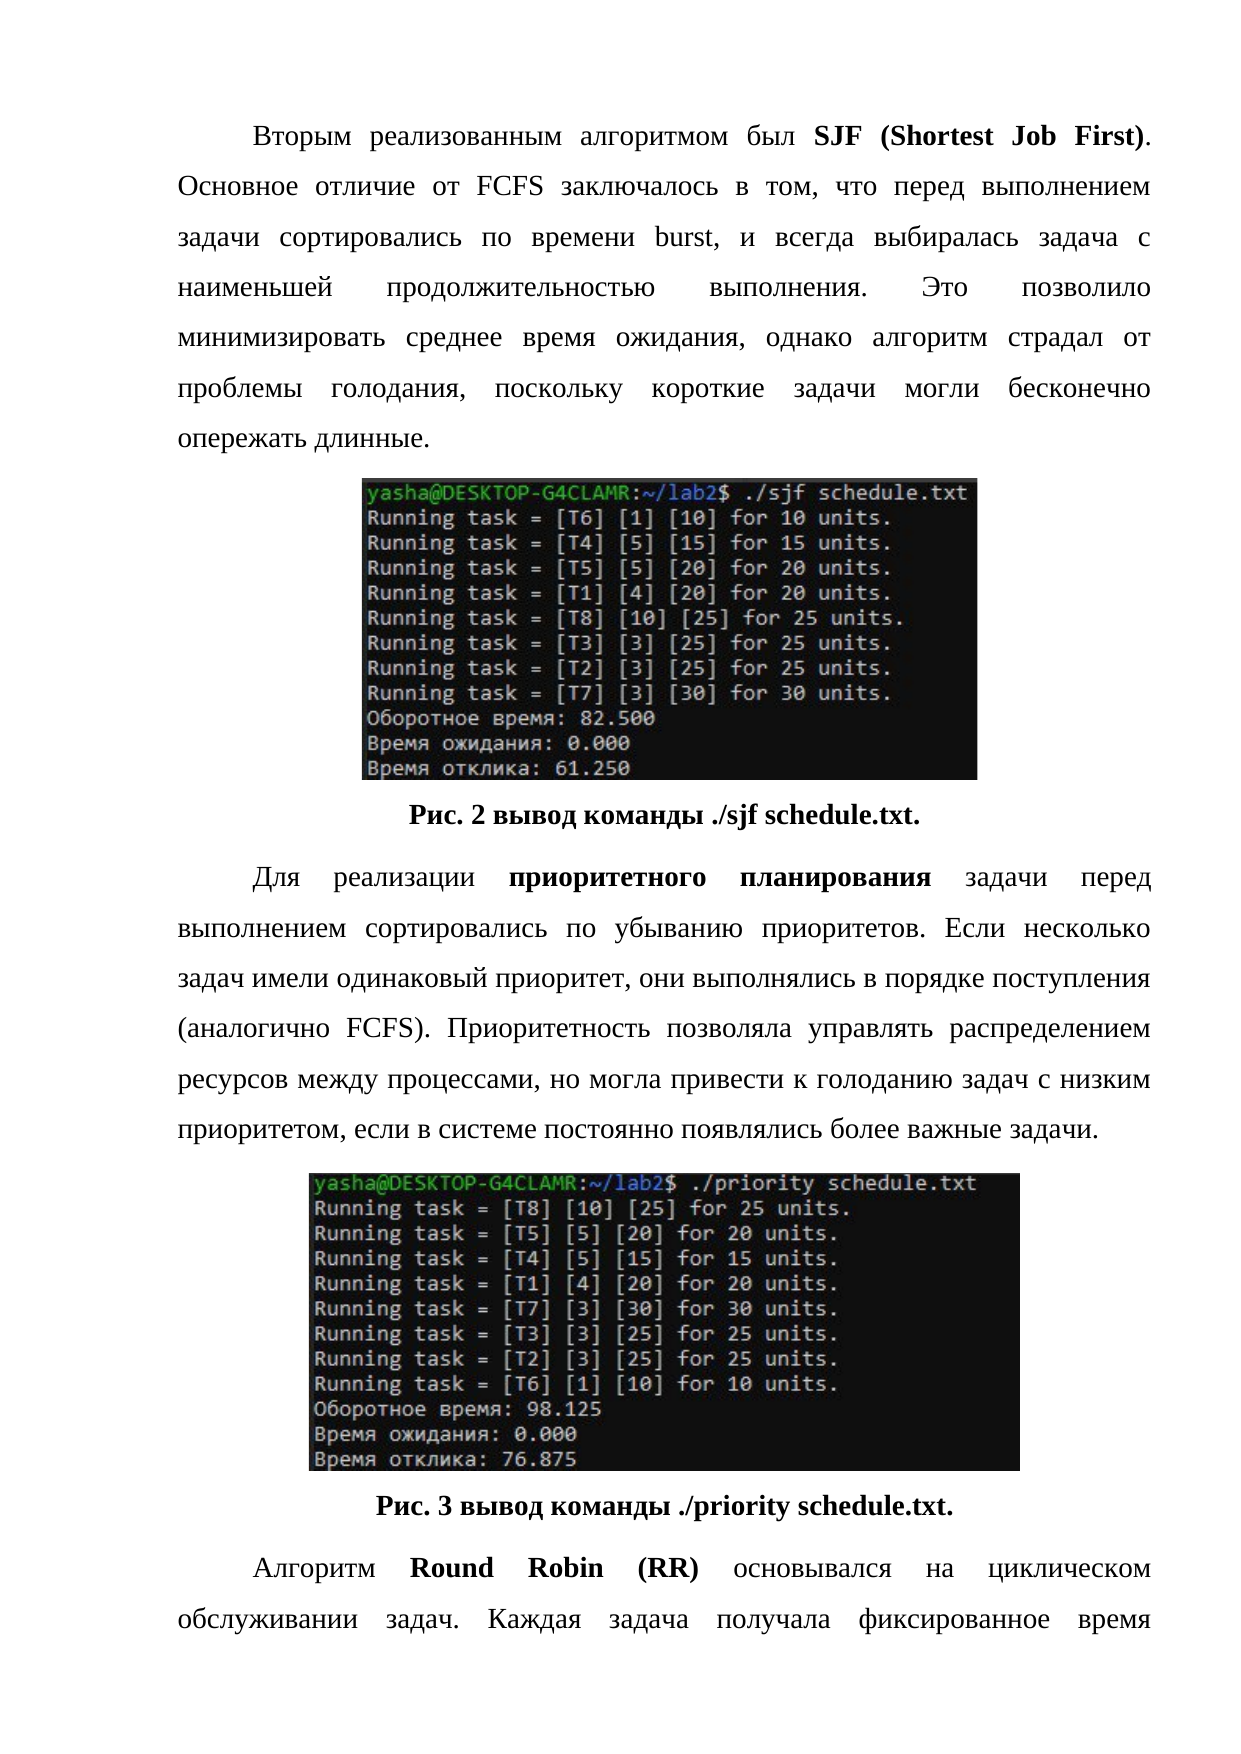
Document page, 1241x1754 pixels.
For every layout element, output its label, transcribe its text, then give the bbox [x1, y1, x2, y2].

picture [308, 1173, 1020, 1471]
text Рис. 2 вывод команды ./sjf schedule.txt. [177, 483, 1152, 830]
picture [361, 478, 978, 780]
text Для реализации приоритетного планирования задачи перед выполнением сортировались по убыванию приоритетов. Если несколько задач имели одинаковый приоритет, они выполнялись в порядке поступления (аналогично FCFS). Приоритетность позволяла управлять распределением ресурсов между процессами, но могла привести к голоданию задач с низким приоритетом, если в системе постоянно появлялись более важные задачи. [177, 859, 1152, 1145]
text Рис. 3 вывод команды ./priority schedule.txt. [177, 1174, 1152, 1521]
text Алгоритм Round Robin (RR) основывался на циклическом обслуживании задач. Каждая задача получала фиксированное время [177, 1550, 1152, 1634]
text Вторым реализованным алгоритмом был SJF (Shortest Job First). Основное отличие от FCFS заключалось в том, что перед выполнением задачи сортировались по времени burst, и всегда выбиралась задача с наименьшей продолжительностью выполнения. Это позволило минимизировать среднее время ожидания, однако алгоритм страдал от проблемы голодания, поскольку короткие задачи могли бесконечно опережать длинные. [177, 118, 1152, 453]
